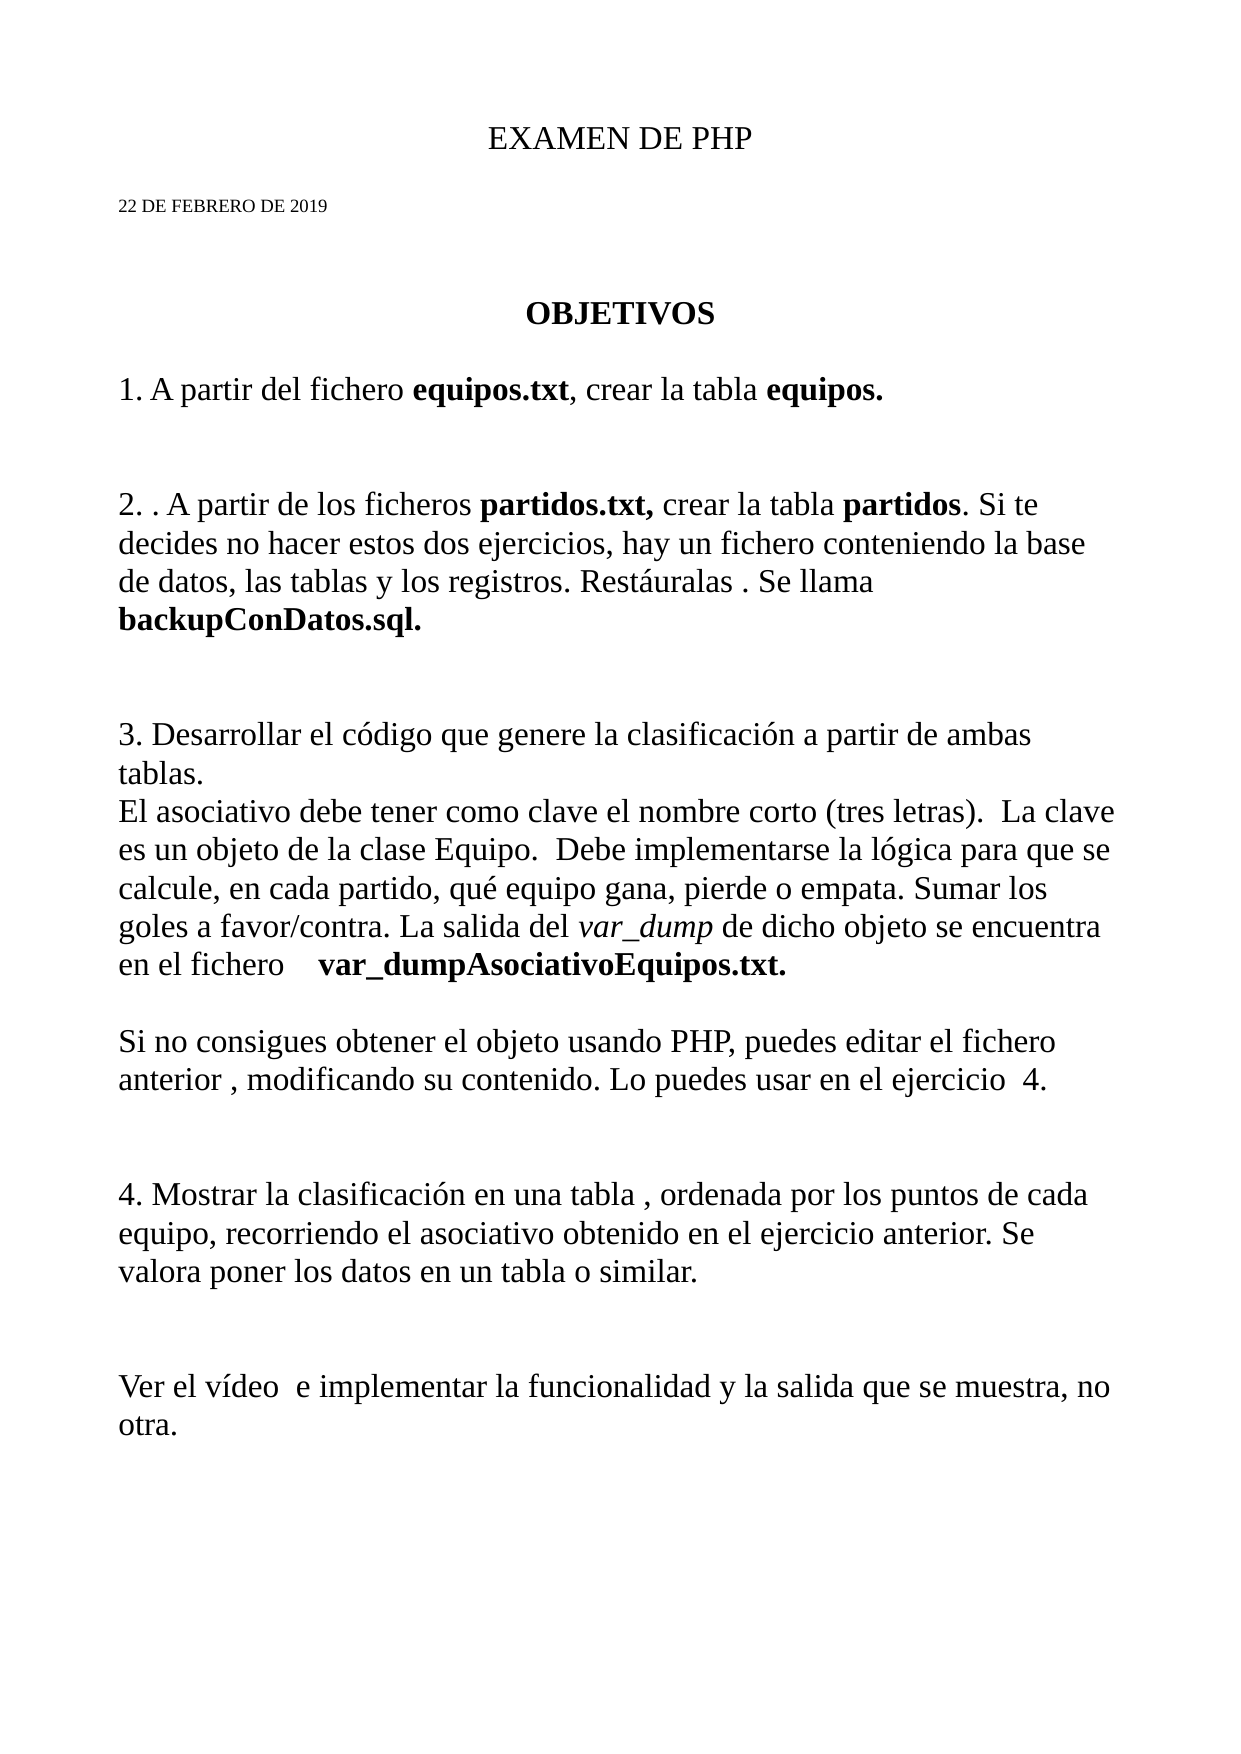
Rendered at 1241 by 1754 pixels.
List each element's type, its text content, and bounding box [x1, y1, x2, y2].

text 4. Mostrar la clasificación en una tabla , ordenada por los puntos de cada equipo, recorriendo el asociativo obtenido en el ejercicio anterior. Se valora poner los datos en un tabla o similar. [118, 1175, 1122, 1290]
text 1. A partir del fichero equipos.txt, crear la tabla equipos. [118, 370, 1122, 408]
text 2. . A partir de los ficheros partidos.txt, crear la tabla partidos. Si te decides no hacer estos dos ejercicios, hay un fichero conteniendo la base de datos, las tablas y los registros. Restáuralas . Se llama backupConDatos.sql. [118, 485, 1122, 638]
text Ver el vídeo e implementar la funcionalidad y la salida que se muestra, no otra. [118, 1366, 1122, 1443]
text El asociativo debe tener como clave el nombre corto (tres letras). La clave es un objeto de la clase Equipo. Debe implementarse la lógica para que se calcule, en cada partido, qué equipo gana, pierde o empata. Sumar los goles a favor/contra. La salida del var_dump de dicho objeto se encuentra en el fichero var_dumpAsociativoEquipos.txt. [118, 791, 1122, 983]
text 22 DE FEBRERO DE 2019 [118, 195, 1122, 216]
text OBJETIVOS [118, 293, 1122, 331]
text 3. Desarrollar el código que genere la clasificación a partir de ambas tablas. [118, 715, 1122, 791]
text Si no consigues obtener el objeto usando PHP, puedes editar el fichero anterior , modificando su contenido. Lo puedes usar en el ejercicio 4. [118, 1021, 1122, 1098]
text EXAMEN DE PHP [118, 118, 1122, 156]
